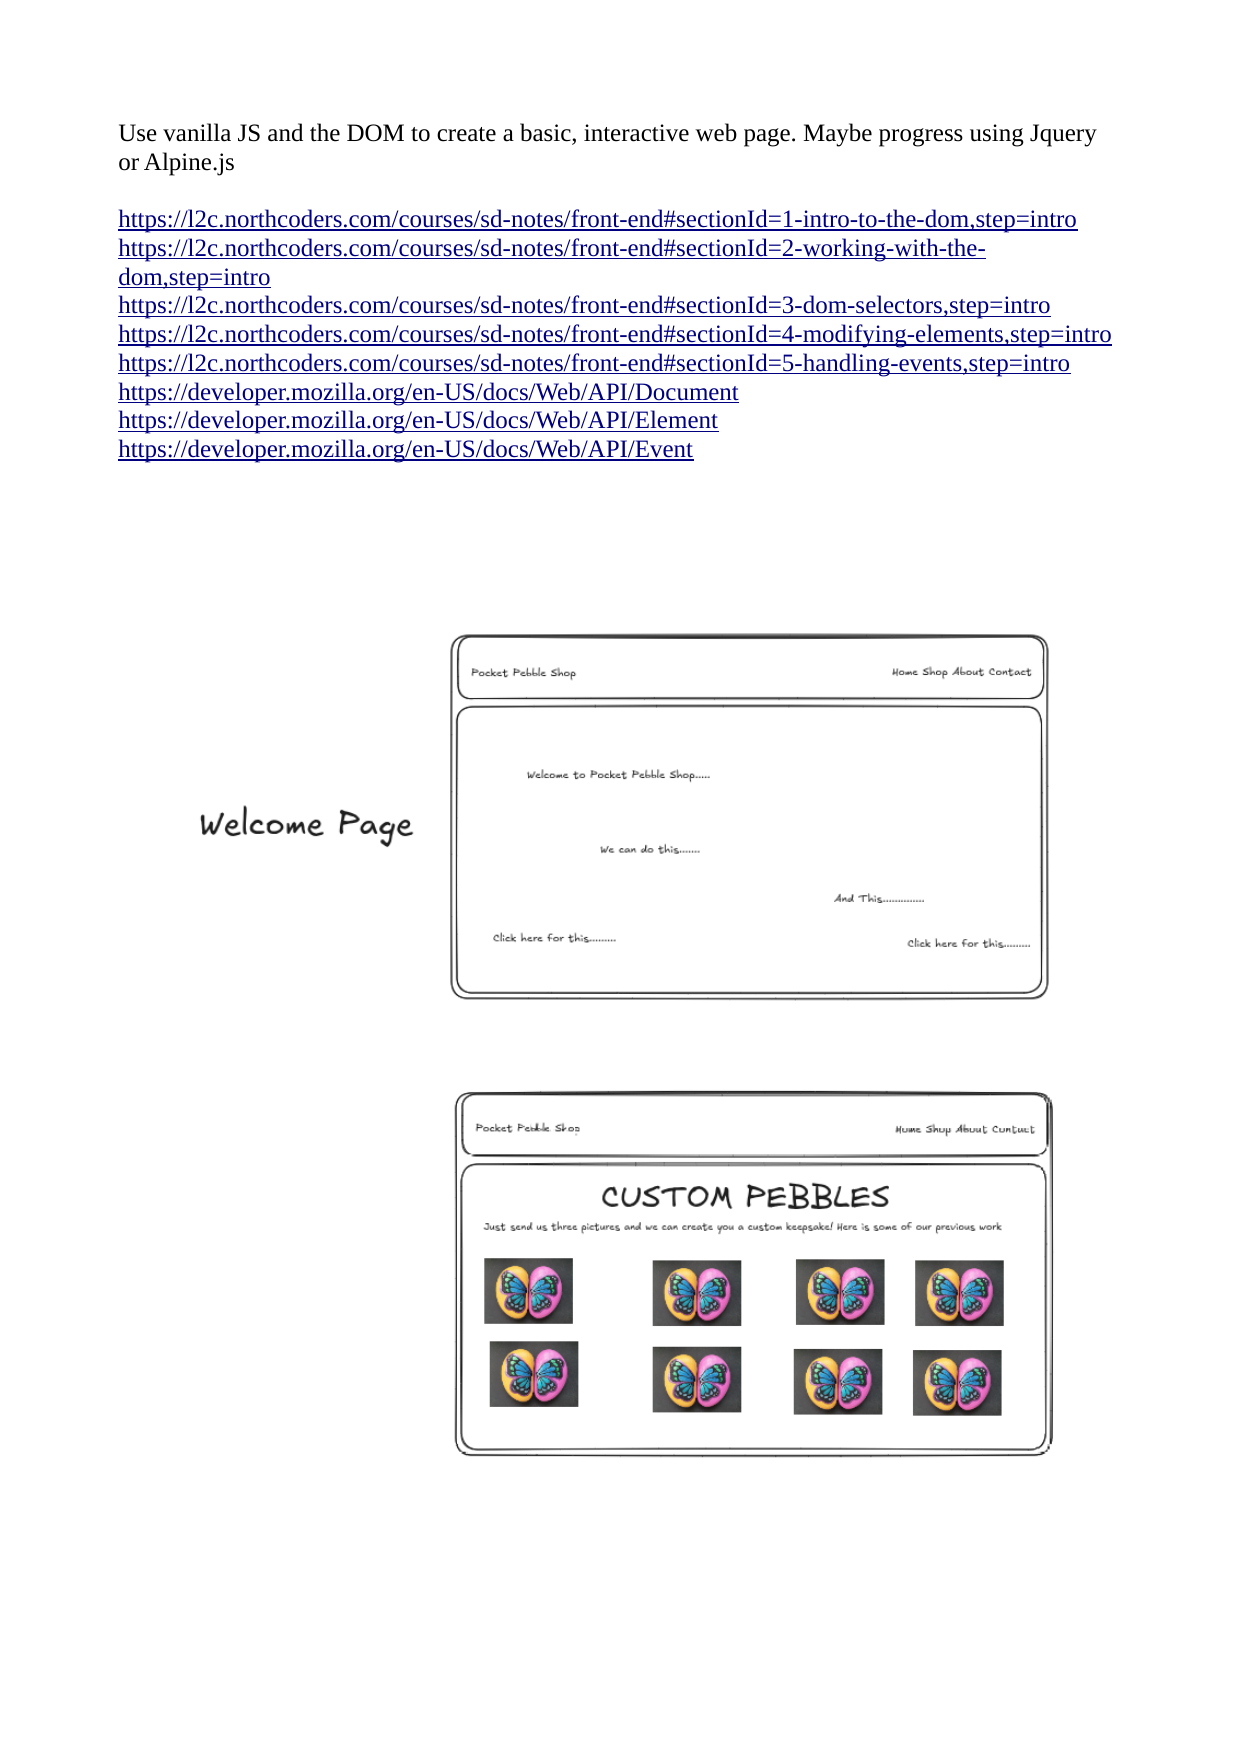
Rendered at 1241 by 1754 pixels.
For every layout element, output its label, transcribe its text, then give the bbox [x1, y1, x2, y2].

picture [118, 1068, 1123, 1501]
text https://developer.mozilla.org/en-US/docs/Web/API/Event [118, 434, 1122, 463]
text https://developer.mozilla.org/en-US/docs/Web/API/Document [118, 377, 1122, 406]
text https://l2c.northcoders.com/courses/sd-notes/front-end#sectionId=2-working-with-the-dom,step=intro [118, 233, 1122, 291]
text https://developer.mozilla.org/en-US/docs/Web/API/Element [118, 406, 1122, 434]
text https://l2c.northcoders.com/courses/sd-notes/front-end#sectionId=1-intro-to-the-dom,step=intro [118, 204, 1122, 233]
text Use vanilla JS and the DOM to create a basic, interactive web page. Maybe progress using Jquery or Alpine.js [118, 118, 1122, 176]
text https://l2c.northcoders.com/courses/sd-notes/front-end#sectionId=3-dom-selectors,step=intro [118, 291, 1122, 319]
picture [118, 606, 1123, 1040]
text https://l2c.northcoders.com/courses/sd-notes/front-end#sectionId=4-modifying-elements,step=intro [118, 319, 1122, 348]
text https://l2c.northcoders.com/courses/sd-notes/front-end#sectionId=5-handling-events,step=intro [118, 348, 1122, 377]
